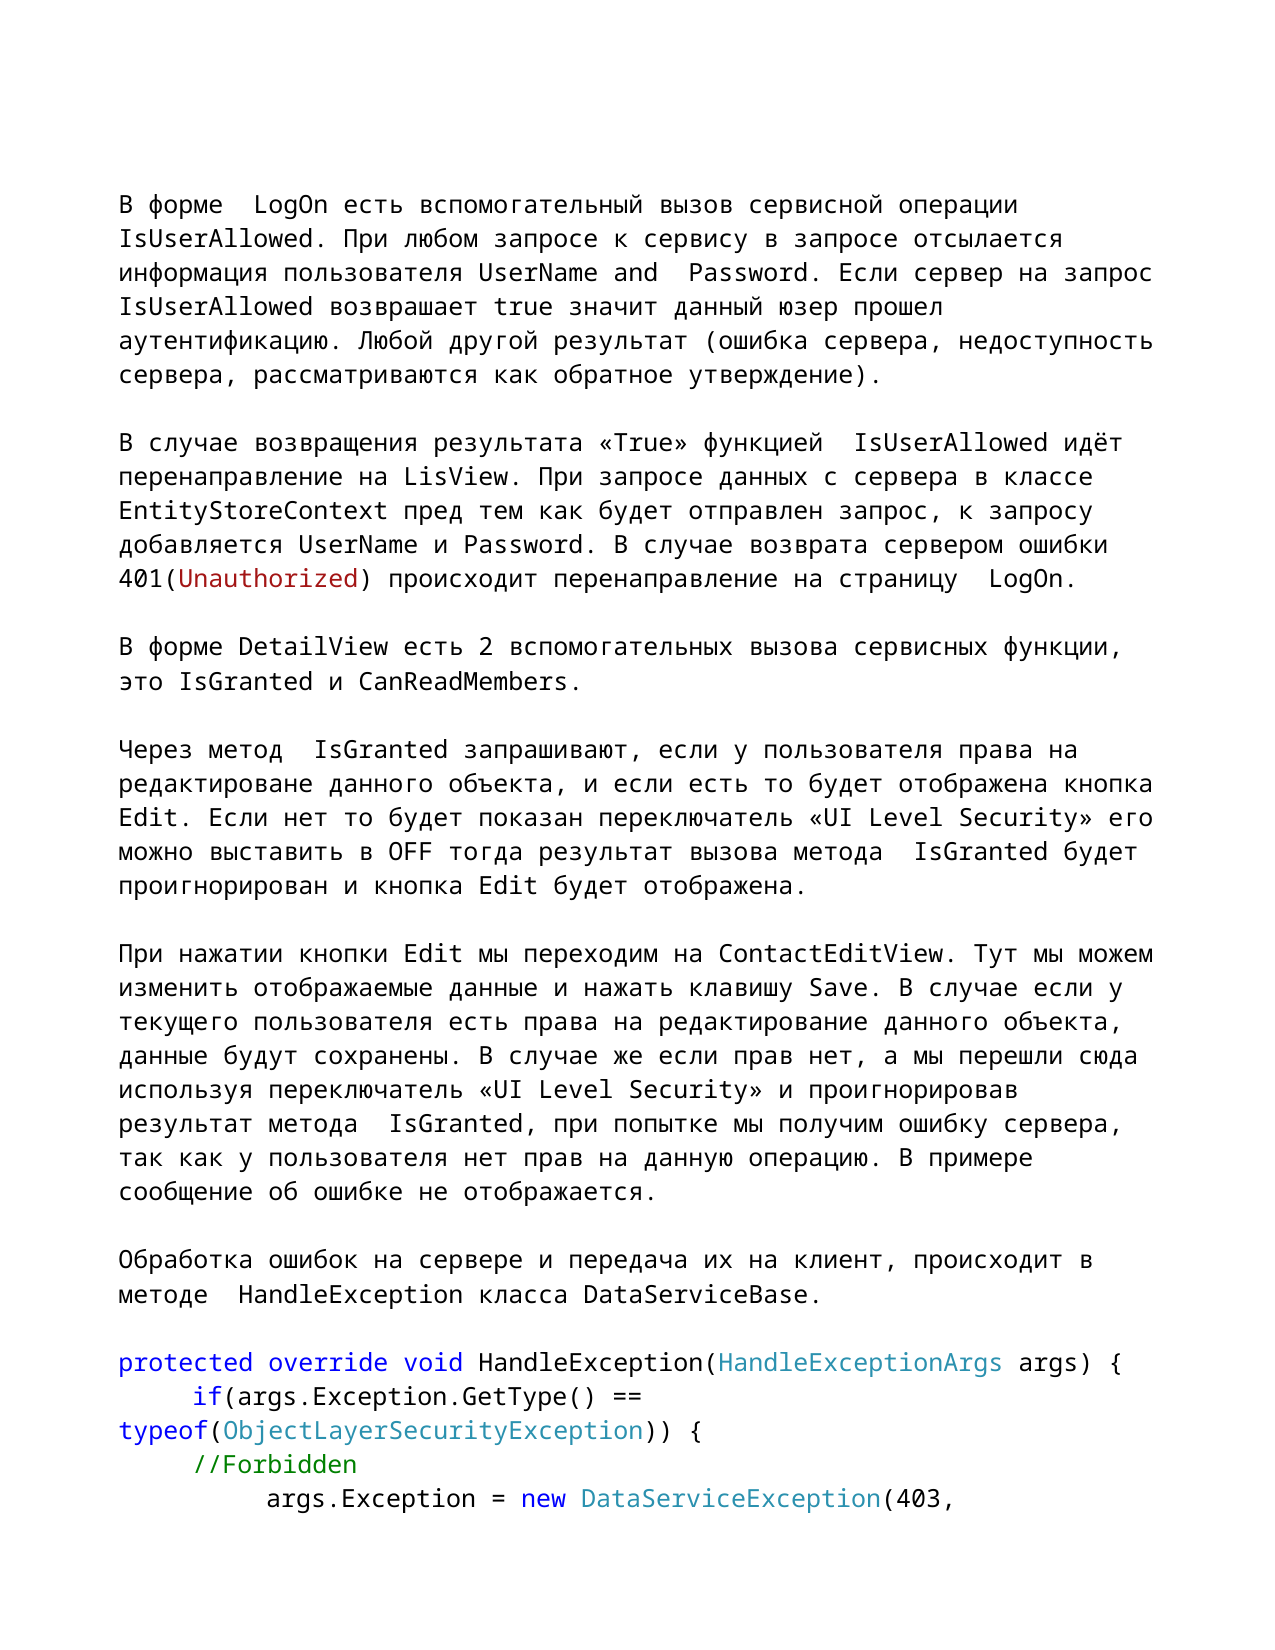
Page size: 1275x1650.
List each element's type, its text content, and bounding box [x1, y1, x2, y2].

text При нажатии кнопки Edit мы переходим на ContactEditView. Тут мы можем изменить отображаемые данные и нажать клавишу Save. В случае если у текущего пользователя есть права на редактирование данного объекта, данные будут сохранены. В случае же если прав нет, а мы перешли сюда используя переключатель «UI Level Security» и проигнорировав результат метода IsGranted, при попытке мы получим ошибку сервера, так как у пользователя нет прав на данную операцию. В примере сообщение об ошибке не отображается. [118, 936, 1157, 1208]
text protected override void HandleException(HandleExceptionArgs args) { [118, 1344, 1157, 1378]
text В форме LogOn есть вспомогательный вызов сервисной операции IsUserAllowed. При любом запросе к сервису в запросе отсылается информация пользователя UserName and Password. Если сервер на запрос IsUserAllowed возврашает true значит данный юзер прошел аутентификацию. Любой другой результат (ошибка сервера, недоступность сервера, рассматриваются как обратное утверждение). [118, 186, 1157, 391]
text В форме DetailView есть 2 вспомогательных вызова сервисных функции, это IsGranted и CanReadMembers. [118, 629, 1157, 697]
text //Forbidden [118, 1447, 1157, 1481]
text Через метод IsGranted запрашивают, если у пользователя права на редактироване данного объекта, и если есть то будет отображена кнопка Edit. Если нет то будет показан переключатель «UI Level Security» его можно выставить в OFF тогда результат вызова метода IsGranted будет проигнорирован и кнопка Edit будет отображена. [118, 731, 1157, 902]
text В случае возвращения результата «True» функцией IsUserAllowed идёт перенаправление на LisView. При запросе данных с сервера в классе EntityStoreContext пред тем как будет отправлен запрос, к запросу добавляется UserName и Password. В случае возврата сервером ошибки 401(Unauthorized) происходит перенаправление на страницу LogOn. [118, 425, 1157, 595]
text if(args.Exception.GetType() == typeof(ObjectLayerSecurityException)) { [118, 1378, 1157, 1447]
text Обработка ошибок на сервере и передача их на клиент, происходит в методе HandleException класса DataServiceBase. [118, 1242, 1157, 1310]
text args.Exception = new DataServiceException(403, [118, 1481, 1157, 1515]
